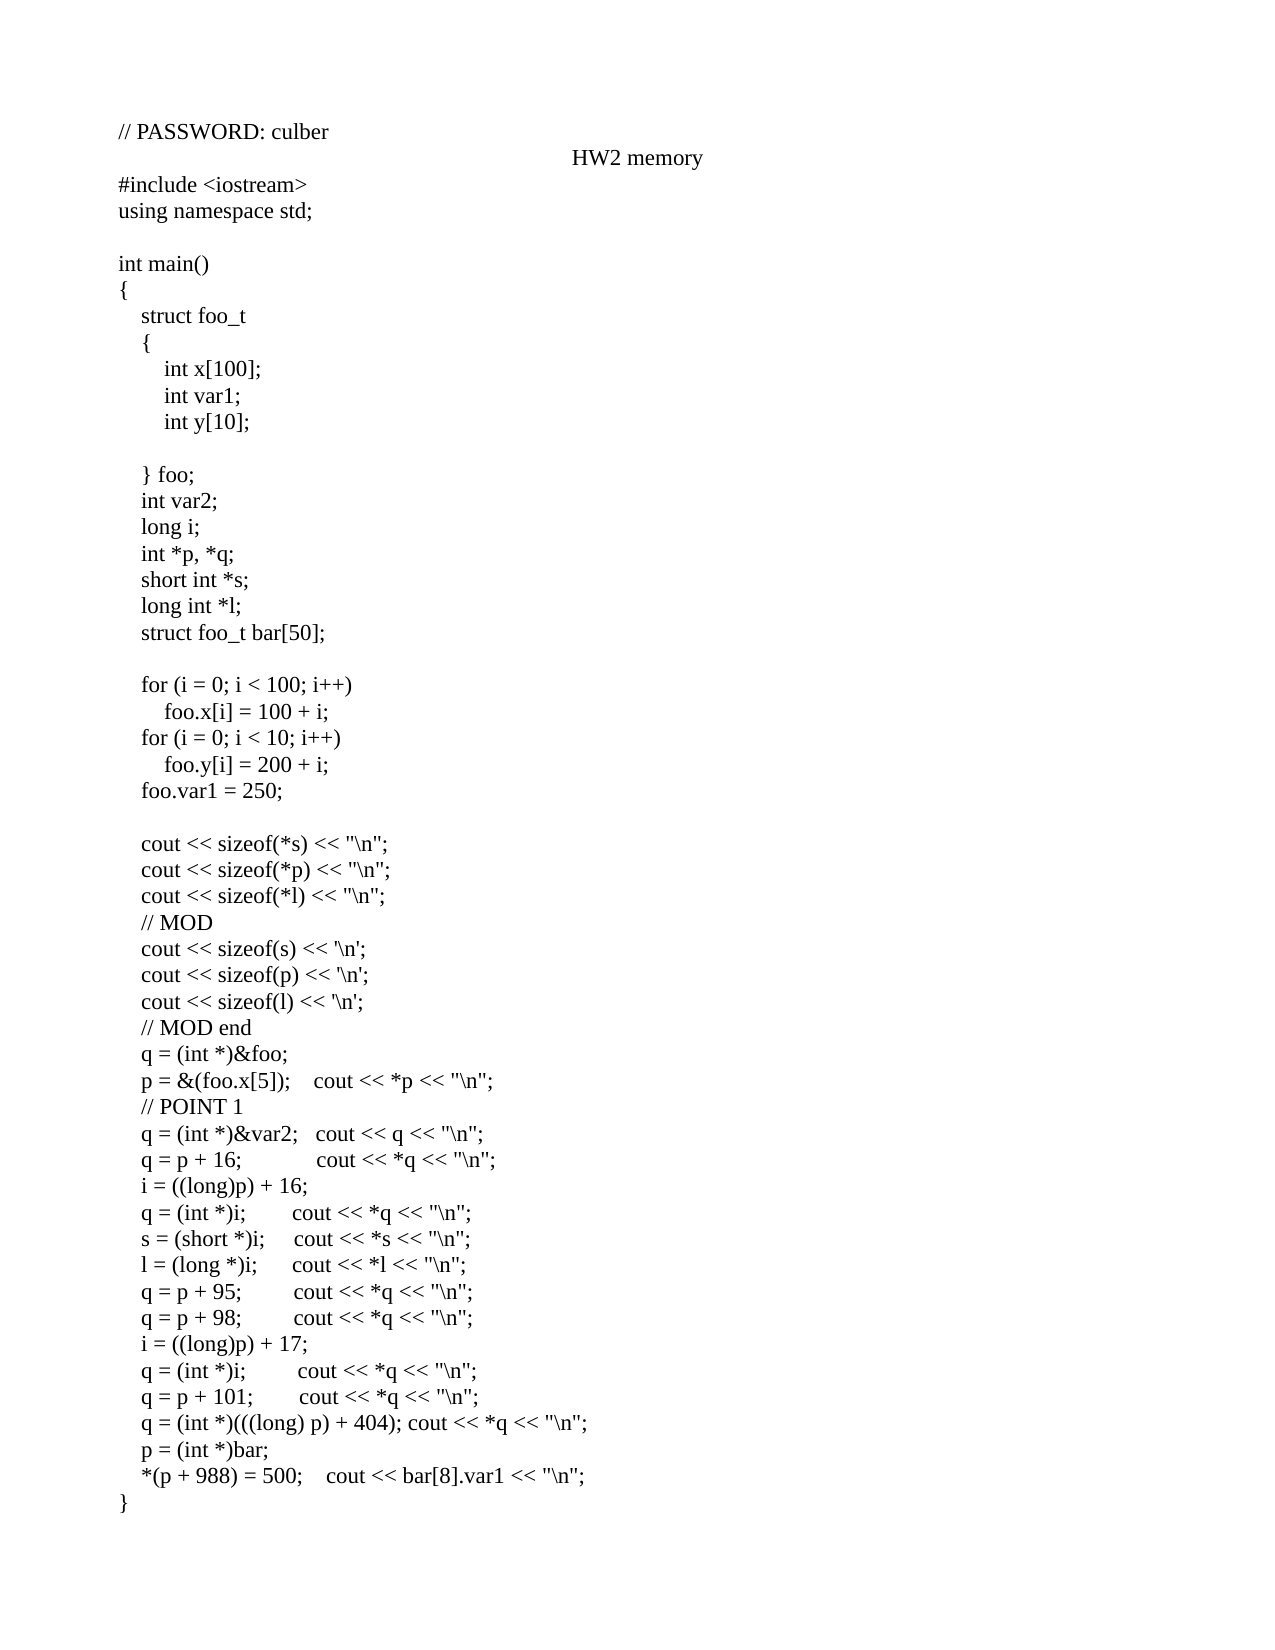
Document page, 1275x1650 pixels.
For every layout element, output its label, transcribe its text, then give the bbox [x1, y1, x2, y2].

text s = (short *)i; cout << *s << "\n"; [118, 1225, 1157, 1251]
text // PASSWORD: culber [118, 118, 1157, 144]
text cout << sizeof(*s) << "\n"; [118, 830, 1157, 856]
text foo.x[i] = 100 + i; [118, 698, 1157, 724]
text long i; [118, 513, 1157, 540]
text q = p + 16; cout << *q << "\n"; [118, 1146, 1157, 1172]
text int var1; [118, 382, 1157, 408]
text *(p + 988) = 500; cout << bar[8].var1 << "\n"; [118, 1462, 1157, 1488]
text cout << sizeof(*p) << "\n"; [118, 856, 1157, 882]
text HW2 memory [118, 144, 1157, 171]
text short int *s; [118, 566, 1157, 592]
text q = p + 98; cout << *q << "\n"; [118, 1304, 1157, 1330]
text l = (long *)i; cout << *l << "\n"; [118, 1251, 1157, 1278]
text q = (int *)&foo; [118, 1041, 1157, 1067]
text int main() [118, 250, 1157, 276]
text cout << sizeof(*l) << "\n"; [118, 882, 1157, 909]
text q = (int *)&var2; cout << q << "\n"; [118, 1119, 1157, 1146]
text int *p, *q; [118, 540, 1157, 566]
text int y[10]; [118, 408, 1157, 434]
text i = ((long)p) + 17; [118, 1330, 1157, 1357]
text { [118, 329, 1157, 355]
text cout << sizeof(s) << '\n'; [118, 935, 1157, 961]
text p = (int *)bar; [118, 1436, 1157, 1462]
text int var2; [118, 487, 1157, 513]
text { [118, 276, 1157, 303]
text for (i = 0; i < 10; i++) [118, 724, 1157, 751]
text // MOD [118, 909, 1157, 935]
text q = p + 101; cout << *q << "\n"; [118, 1383, 1157, 1409]
text struct foo_t [118, 303, 1157, 329]
text for (i = 0; i < 100; i++) [118, 672, 1157, 698]
text q = (int *)(((long) p) + 404); cout << *q << "\n"; [118, 1409, 1157, 1436]
text } [118, 1488, 1157, 1515]
text q = p + 95; cout << *q << "\n"; [118, 1278, 1157, 1304]
text } foo; [118, 461, 1157, 487]
text int x[100]; [118, 355, 1157, 382]
text p = &(foo.x[5]); cout << *p << "\n"; [118, 1067, 1157, 1093]
text using namespace std; [118, 197, 1157, 223]
text #include <iostream> [118, 171, 1157, 197]
text q = (int *)i; cout << *q << "\n"; [118, 1357, 1157, 1383]
text // MOD end [118, 1014, 1157, 1041]
text long int *l; [118, 592, 1157, 619]
text i = ((long)p) + 16; [118, 1172, 1157, 1199]
text struct foo_t bar[50]; [118, 619, 1157, 645]
text q = (int *)i; cout << *q << "\n"; [118, 1199, 1157, 1225]
text cout << sizeof(l) << '\n'; [118, 988, 1157, 1014]
text foo.y[i] = 200 + i; [118, 751, 1157, 777]
text // POINT 1 [118, 1093, 1157, 1119]
text foo.var1 = 250; [118, 777, 1157, 803]
text cout << sizeof(p) << '\n'; [118, 961, 1157, 988]
